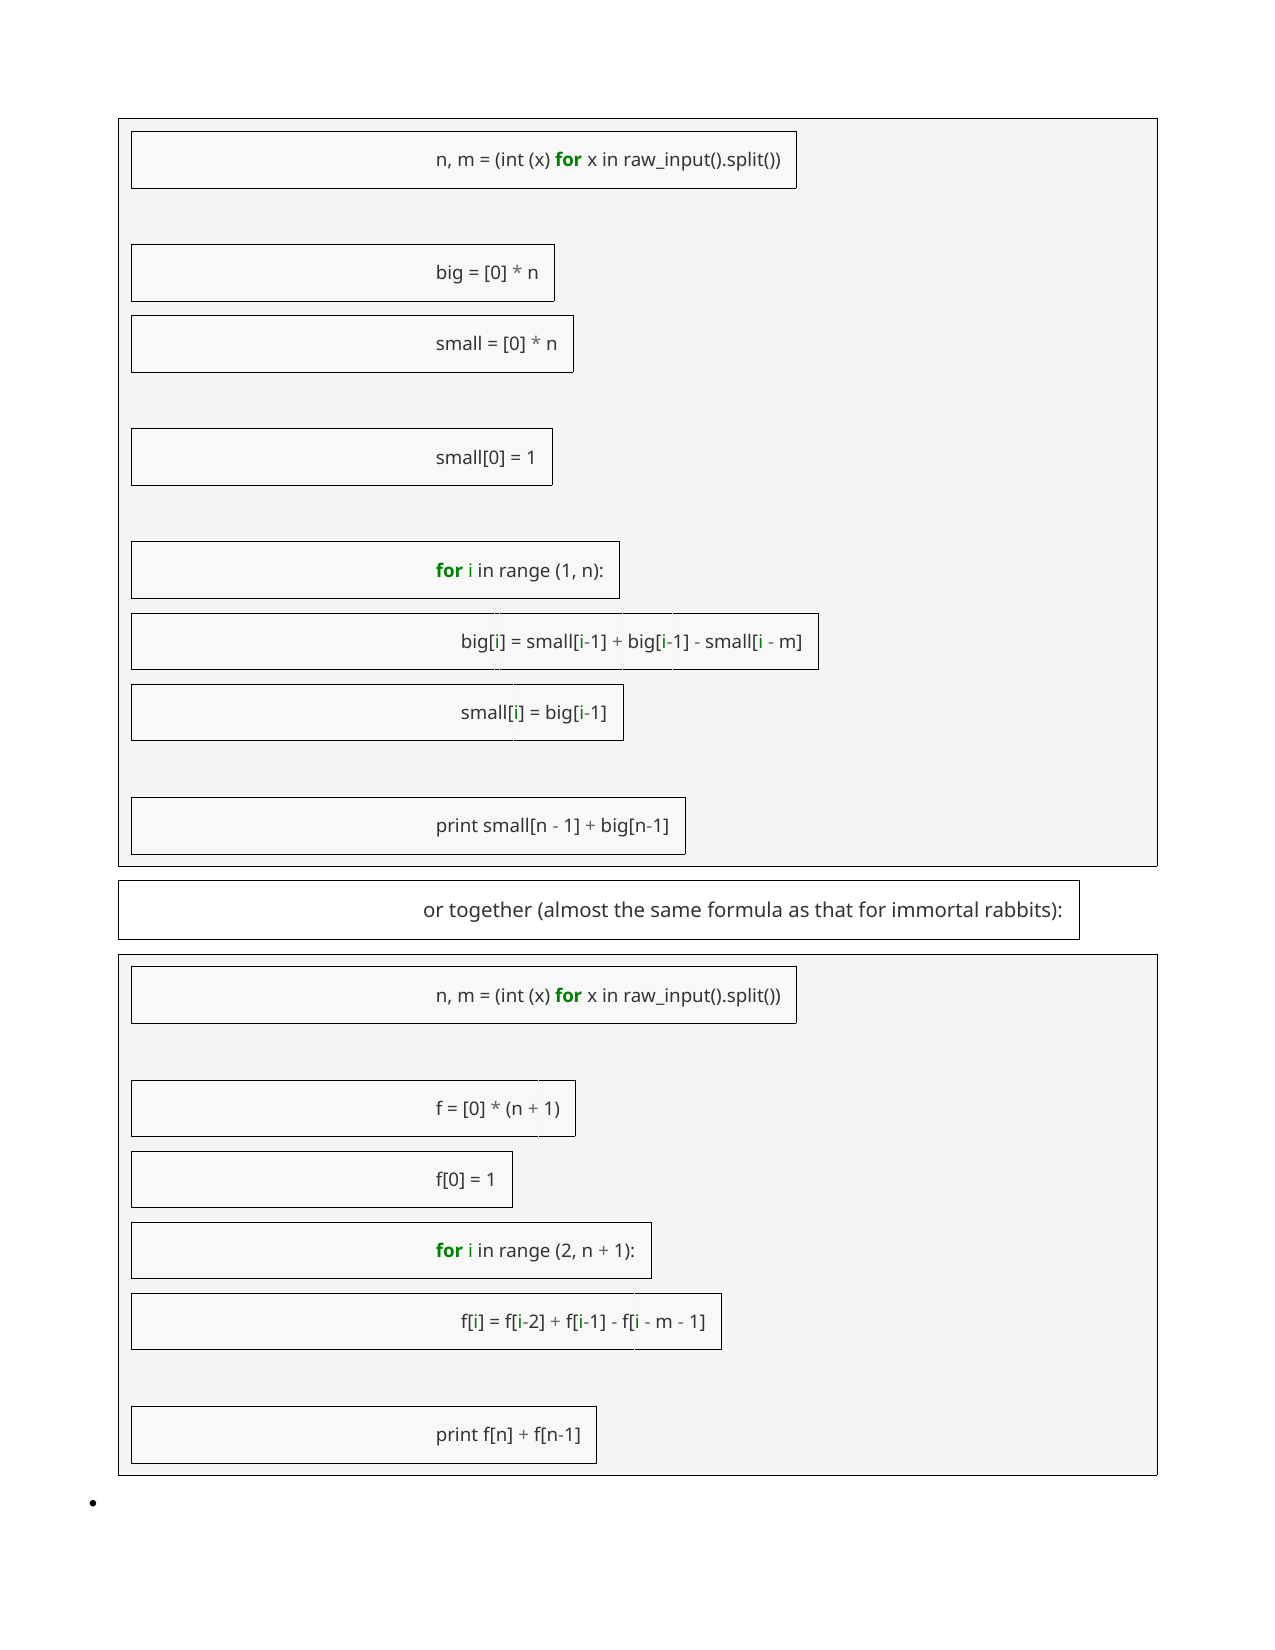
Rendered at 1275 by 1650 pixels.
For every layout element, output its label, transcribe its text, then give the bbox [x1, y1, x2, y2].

list n, m = (int (x) for x in raw_input().split()) [119, 955, 1157, 1023]
list print small[n - 1] + big[n-1] [119, 784, 1157, 866]
list print f[n] + f[n-1] [119, 1393, 1157, 1475]
list small[0] = 1 [119, 416, 1157, 485]
list big = [0] * n [119, 231, 1157, 301]
list f[0] = 1 [119, 1138, 1157, 1207]
list f = [0] * (n + 1) [119, 1067, 1157, 1136]
list for i in range (1, n): [119, 529, 1157, 598]
list or together (almost the same formula as that for immortal rabbits): [119, 881, 1079, 939]
list big[i] = small[i-1] + big[i-1] - small[i - m] [119, 600, 1157, 669]
list for i in range (2, n + 1): [119, 1209, 1157, 1278]
list small = [0] * n [119, 302, 1157, 372]
list [1080, 880, 1157, 939]
list small[i] = big[i-1] [119, 671, 1157, 741]
list n, m = (int (x) for x in raw_input().split()) [119, 119, 1157, 188]
list f[i] = f[i-2] + f[i-1] - f[i - m - 1] [119, 1280, 1157, 1349]
